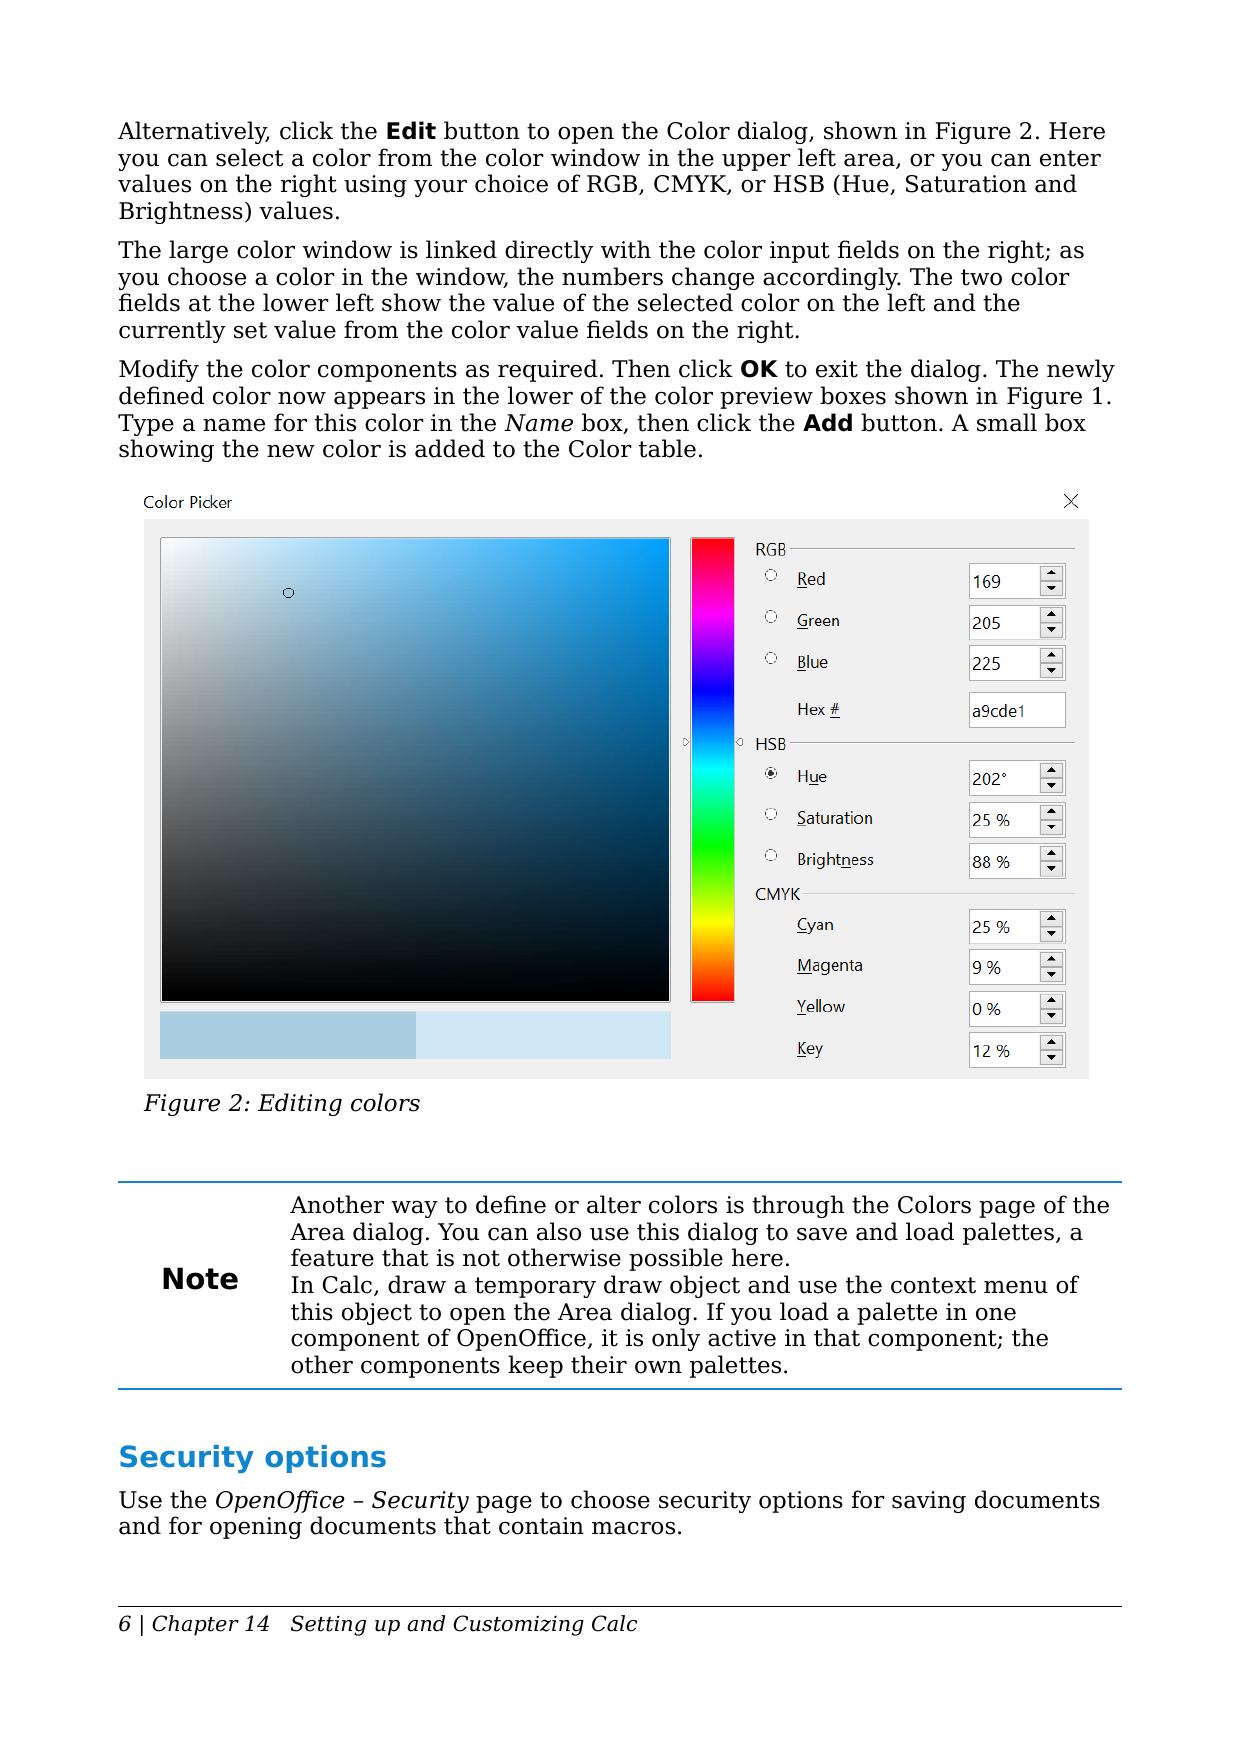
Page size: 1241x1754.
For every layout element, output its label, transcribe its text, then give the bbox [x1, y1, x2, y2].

text Alternatively, click the Edit button to open the Color dialog, shown in Figure 2. Here you can select a color from the color window in the upper left area, or you can enter values on the right using your choice of RGB, CMYK, or HSB (Hue, Saturation and Brightness) values. [118, 118, 1122, 225]
text Use the OpenOffice – Security page to choose security options for saving documents and for opening documents that contain macros. [118, 1487, 1122, 1540]
text Figure 2: Editing colors [144, 1090, 1096, 1117]
subtitle Security options [118, 1440, 1122, 1474]
text The large color window is linked directly with the color input fields on the right; as you choose a color in the window, the numbers change accordingly. The two color fields at the lower left show the value of the selected color on the left and the currently set value from the color value fields on the right. [118, 237, 1122, 344]
table_header Another way to define or alter colors is through the Colors page of the Area dialog. You can also use this dialog to save and load palettes, a feature that is not otherwise possible here. In Calc, draw a temporary draw object and use the context menu of this object to open the Area dialog. If you load a palette in one component of OpenOffice, it is only active in that component; the other components keep their own palettes. [281, 1183, 1122, 1387]
table_header Note [118, 1183, 281, 1387]
picture [143, 488, 1089, 1079]
text Modify the color components as required. Then click OK to exit the dialog. The newly defined color now appears in the lower of the color preview boxes shown in Figure 1. Type a name for this color in the Name box, then click the Add button. A small box showing the new color is added to the Color table. [118, 356, 1122, 463]
